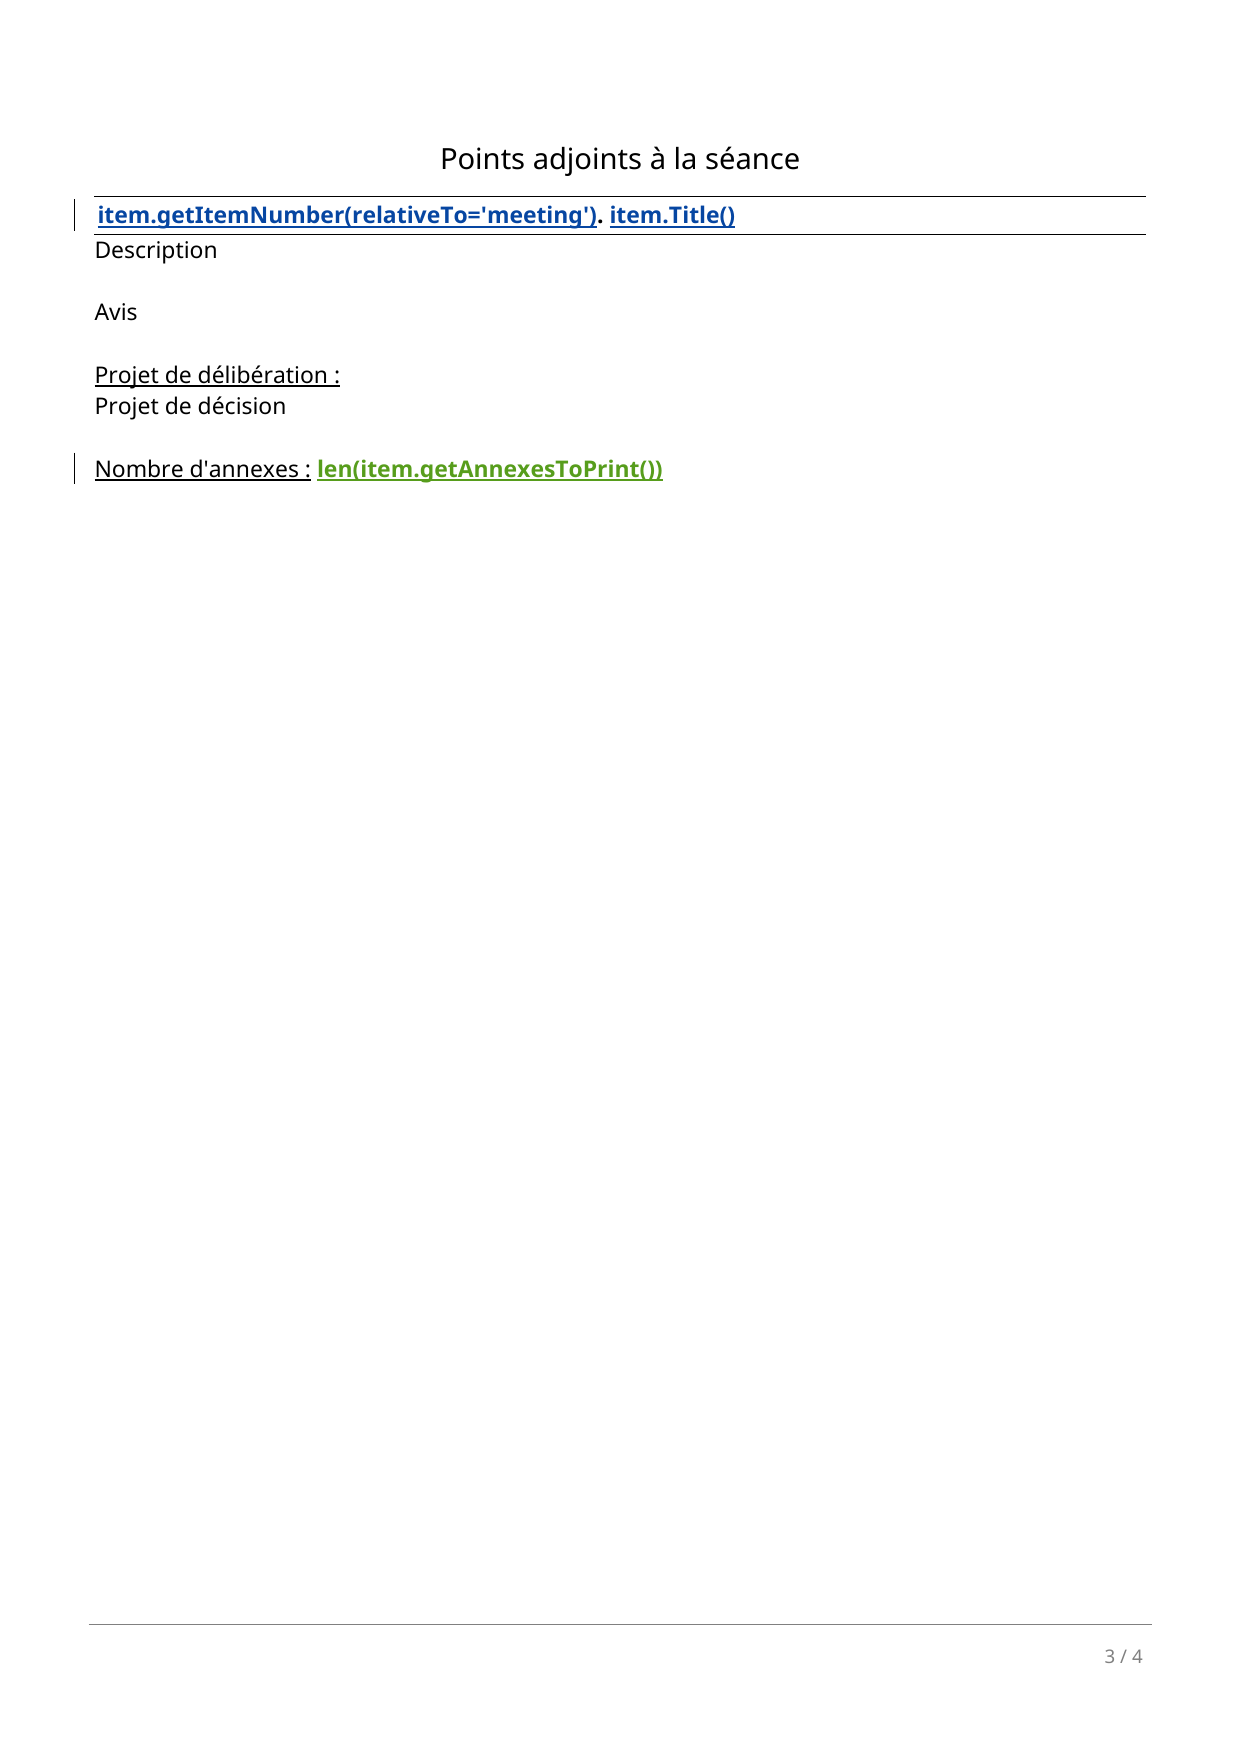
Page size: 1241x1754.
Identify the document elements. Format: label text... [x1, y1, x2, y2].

subtitle Points adjoints à la séance [88, 139, 1152, 178]
table_header item.getItemNumber(relativeTo='meeting'). item.Title() Description Avis Projet de délibération : Projet de décision Nombre d'annexes : len(item.getAnnexesToPrint()) [89, 191, 1152, 1616]
table_header [94, 484, 1146, 1610]
